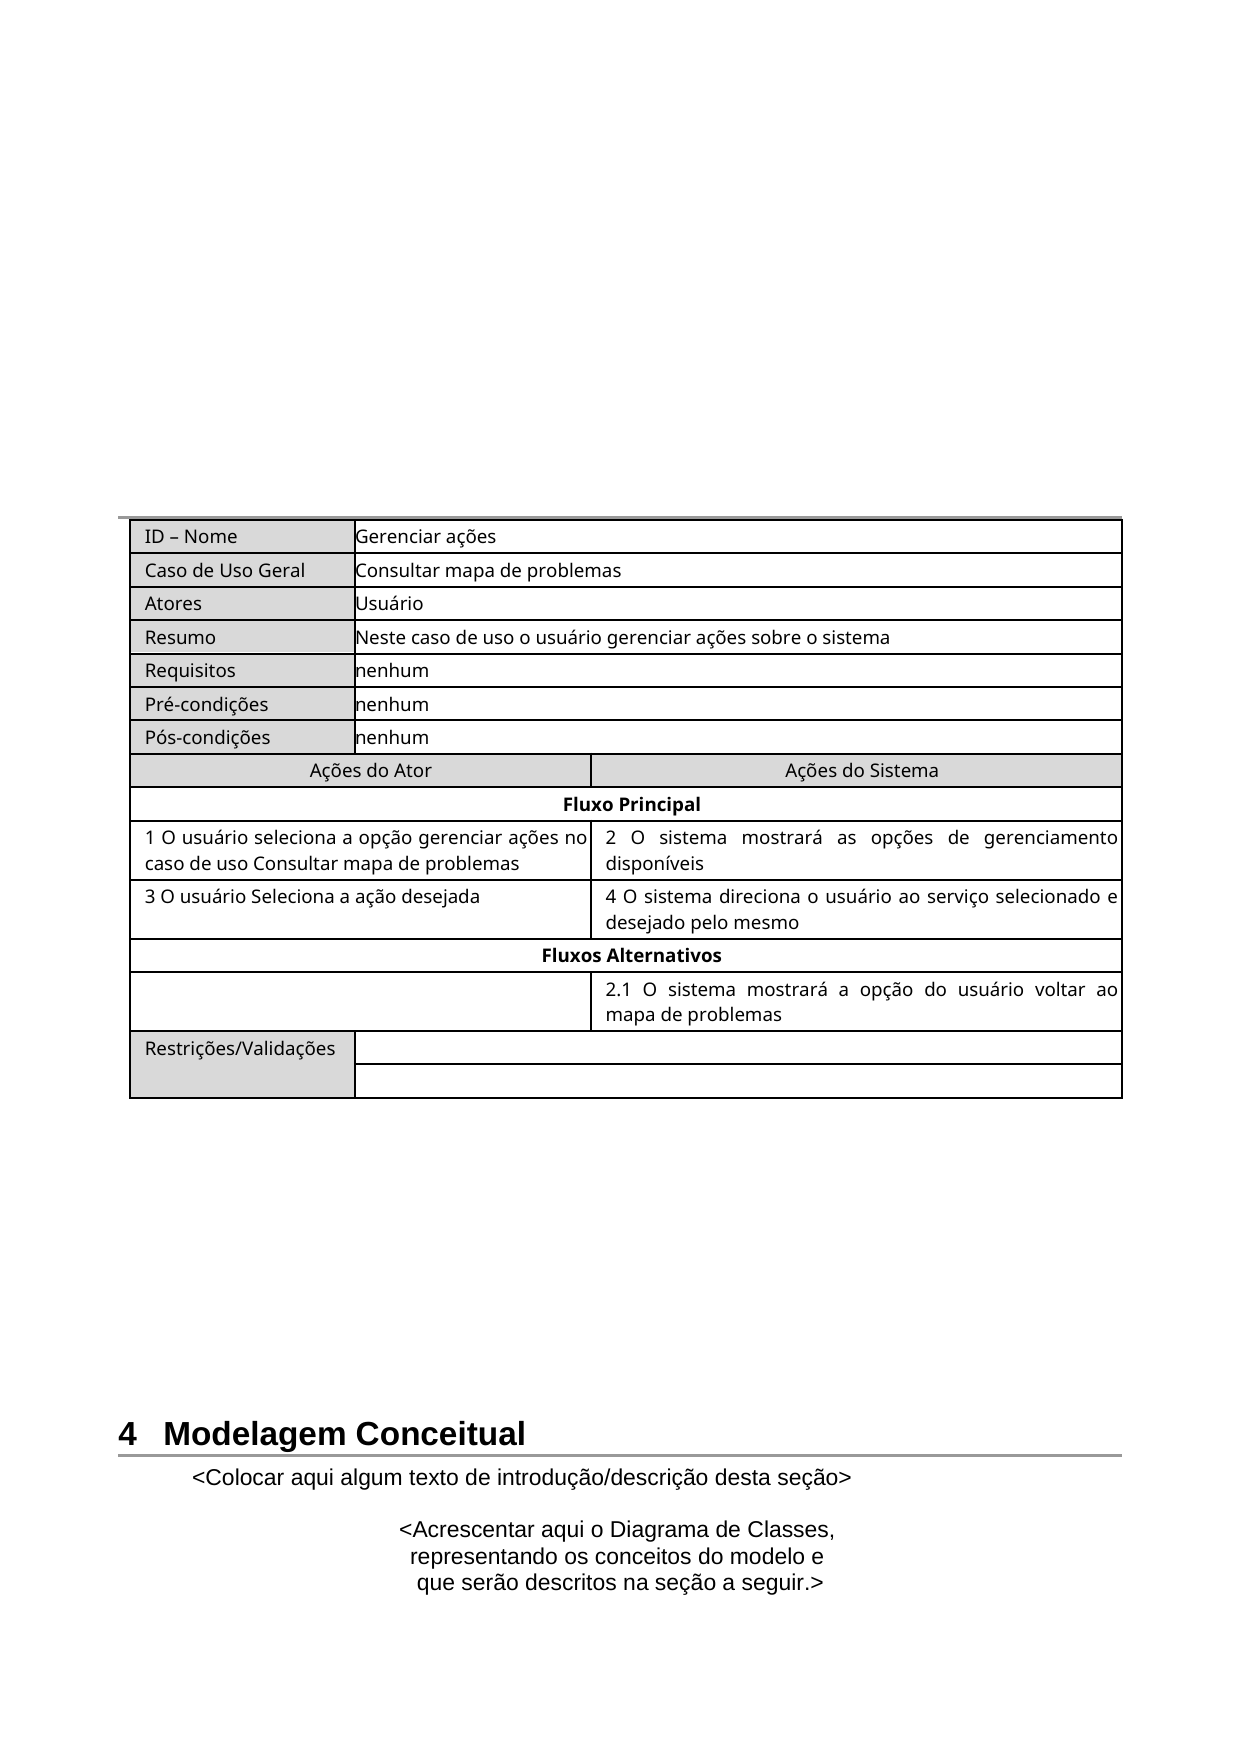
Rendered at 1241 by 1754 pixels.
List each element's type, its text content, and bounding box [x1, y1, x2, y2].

table_cell Usuário [356, 588, 1121, 619]
table_cell Pós-condições [131, 721, 354, 753]
table_cell Atores [131, 588, 354, 619]
table_cell nenhum [356, 688, 1121, 719]
table_header ID – Nome [131, 521, 354, 552]
text <Colocar aqui algum texto de introdução/descrição desta seção> [118, 1464, 1122, 1490]
table_cell Neste caso de uso o usuário gerenciar ações sobre o sistema [356, 621, 1121, 652]
table_cell Fluxos Alternativos [131, 940, 1121, 971]
table_cell 4 O sistema direciona o usuário ao serviço selecionado e desejado pelo mesmo [592, 881, 1121, 937]
table_cell Resumo [131, 621, 354, 652]
table_cell 2.1 O sistema mostrará a opção do usuário voltar ao mapa de problemas [592, 973, 1121, 1030]
table_cell Caso de Uso Geral [131, 554, 354, 586]
table_cell [356, 1032, 1121, 1063]
table_cell [131, 973, 590, 1030]
table_cell Requisitos [131, 655, 354, 686]
table_cell 2 O sistema mostrará as opções de gerenciamento disponíveis [592, 822, 1121, 878]
table_cell Restrições/Validações [131, 1032, 354, 1097]
table_cell Ações do Ator [131, 755, 590, 786]
table_cell Consultar mapa de problemas [356, 554, 1121, 586]
table_cell 3 O usuário Seleciona a ação desejada [131, 881, 590, 937]
table_cell Pré-condições [131, 688, 354, 719]
table_cell nenhum [356, 721, 1121, 753]
subtitle Modelagem Conceitual [118, 1414, 1122, 1454]
text <Acrescentar aqui o Diagrama de Classes, representando os conceitos do modelo e que serão descritos na seção a seguir.> [118, 1516, 1122, 1595]
table_cell [356, 1065, 1121, 1097]
table_cell nenhum [356, 655, 1121, 686]
table_cell 1 O usuário seleciona a opção gerenciar ações no caso de uso Consultar mapa de problemas [131, 822, 590, 878]
table_cell Ações do Sistema [592, 755, 1121, 786]
table_cell Fluxo Principal [131, 788, 1121, 819]
table_header Gerenciar ações [356, 521, 1121, 552]
